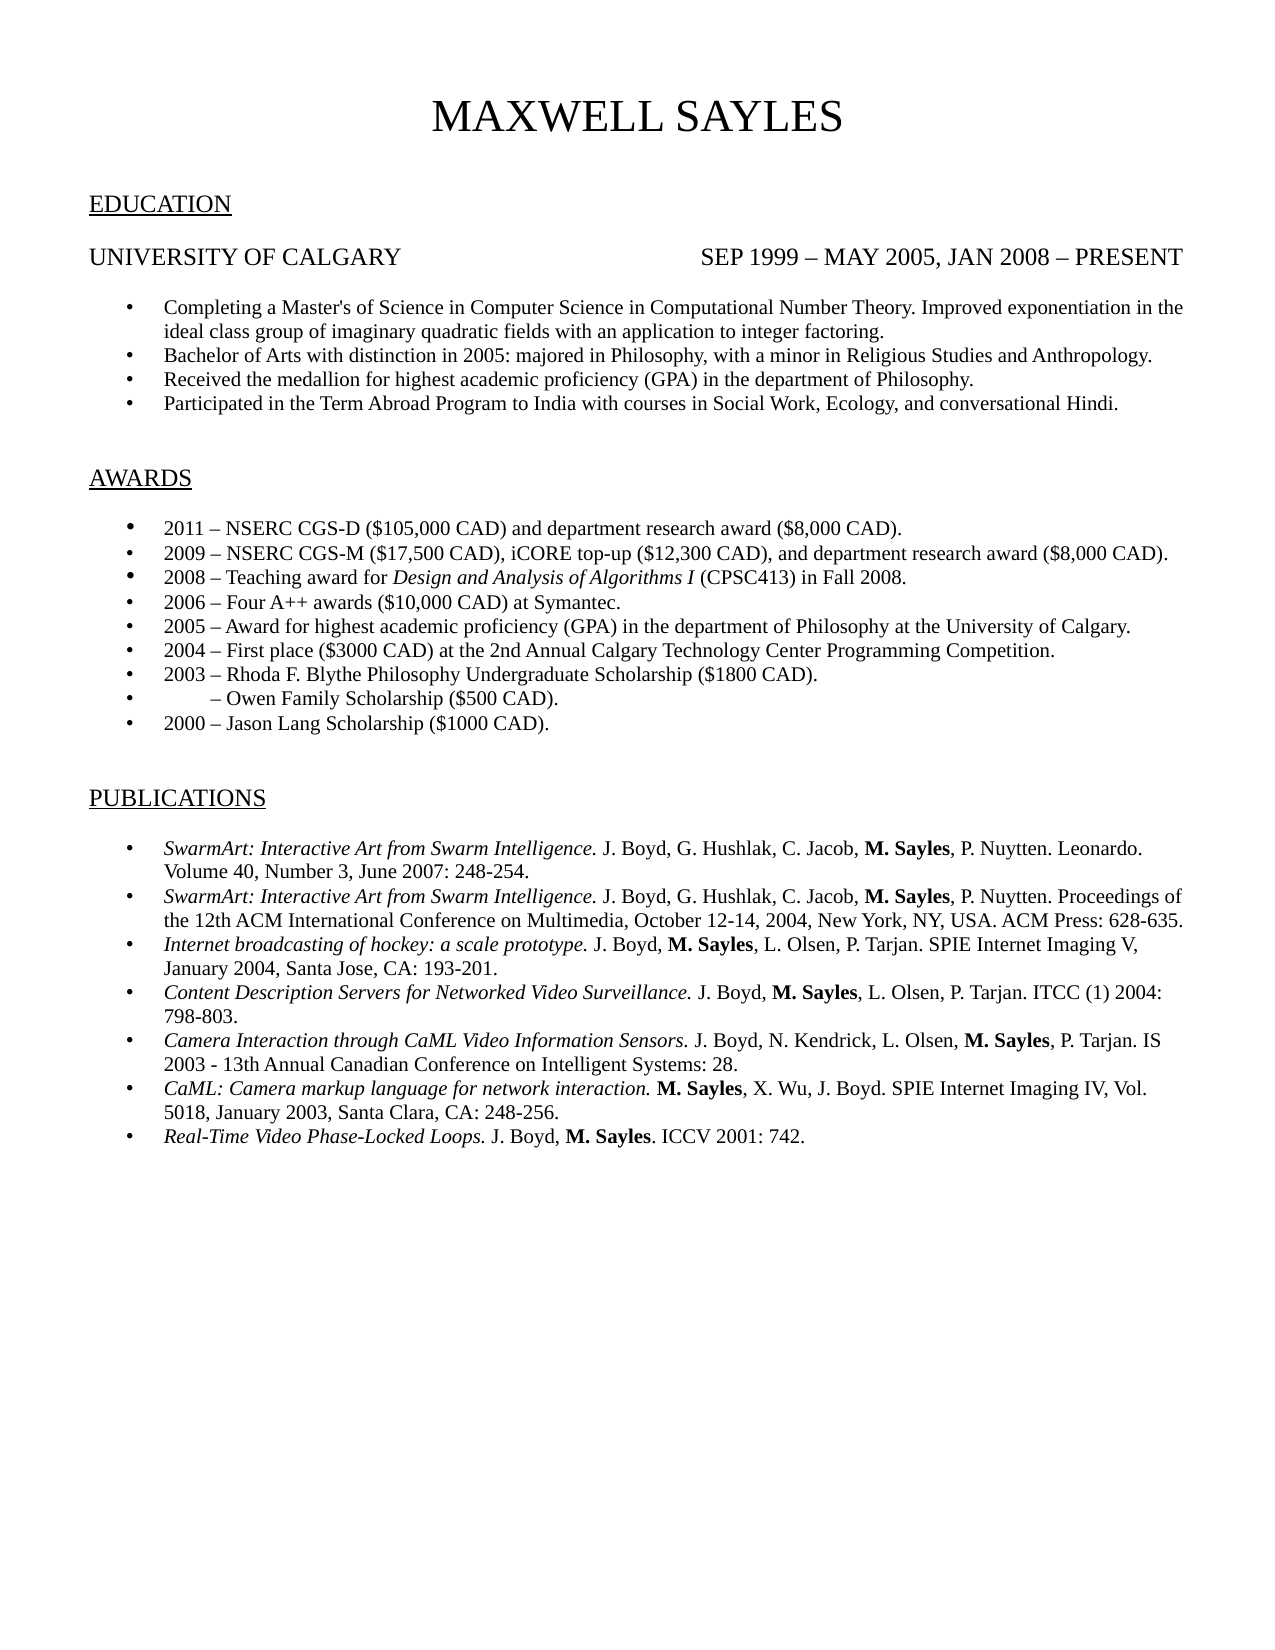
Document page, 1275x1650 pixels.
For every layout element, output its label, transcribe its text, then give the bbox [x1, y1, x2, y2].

text UNIVERSITY OF CALGARY SEP 1999 – MAY 2005, JAN 2008 – PRESENT [88, 242, 1186, 271]
list 2005 – Award for highest academic proficiency (GPA) in the department of Philosophy at the University of Calgary. [126, 614, 1186, 638]
list 2008 – Teaching award for Design and Analysis of Algorithms I (CPSC413) in Fall 2008. [126, 565, 1186, 590]
list Bachelor of Arts with distinction in 2005: majored in Philosophy, with a minor in Religious Studies and Anthropology. [126, 343, 1186, 367]
list 2004 – First place ($3000 CAD) at the 2nd Annual Calgary Technology Center Programming Competition. [126, 638, 1186, 662]
list 2006 – Four A++ awards ($10,000 CAD) at Symantec. [126, 590, 1186, 614]
list Camera Interaction through CaML Video Information Sensors. J. Boyd, N. Kendrick, L. Olsen, M. Sayles, P. Tarjan. IS 2003 - 13th Annual Canadian Conference on Intelligent Systems: 28. [126, 1028, 1186, 1076]
text EDUCATION [88, 189, 1186, 218]
list SwarmArt: Interactive Art from Swarm Intelligence. J. Boyd, G. Hushlak, C. Jacob, M. Sayles, P. Nuytten. Proceedings of the 12th ACM International Conference on Multimedia, October 12-14, 2004, New York, NY, USA. ACM Press: 628-635. [126, 883, 1186, 932]
text MAXWELL SAYLES [88, 88, 1186, 141]
list Participated in the Term Abroad Program to India with courses in Social Work, Ecology, and conversational Hindi. [126, 391, 1186, 415]
list – Owen Family Scholarship ($500 CAD). [126, 686, 1186, 710]
list Completing a Master's of Science in Computer Science in Computational Number Theory. Improved exponentiation in the ideal class group of imaginary quadratic fields with an application to integer factoring. [126, 295, 1186, 343]
list Content Description Servers for Networked Video Surveillance. J. Boyd, M. Sayles, L. Olsen, P. Tarjan. ITCC (1) 2004: 798-803. [126, 980, 1186, 1028]
list Real-Time Video Phase-Locked Loops. J. Boyd, M. Sayles. ICCV 2001: 742. [126, 1124, 1186, 1148]
list 2000 – Jason Lang Scholarship ($1000 CAD). [126, 710, 1186, 734]
text PUBLICATIONS [88, 783, 1186, 811]
text AWARDS [88, 463, 1186, 492]
list Received the medallion for highest academic proficiency (GPA) in the department of Philosophy. [126, 367, 1186, 391]
list Internet broadcasting of hockey: a scale prototype. J. Boyd, M. Sayles, L. Olsen, P. Tarjan. SPIE Internet Imaging V, January 2004, Santa Jose, CA: 193-201. [126, 932, 1186, 980]
list CaML: Camera markup language for network interaction. M. Sayles, X. Wu, J. Boyd. SPIE Internet Imaging IV, Vol. 5018, January 2003, Santa Clara, CA: 248-256. [126, 1076, 1186, 1124]
list SwarmArt: Interactive Art from Swarm Intelligence. J. Boyd, G. Hushlak, C. Jacob, M. Sayles, P. Nuytten. Leonardo. Volume 40, Number 3, June 2007: 248-254. [126, 835, 1186, 883]
list 2011 – NSERC CGS-D ($105,000 CAD) and department research award ($8,000 CAD). [126, 516, 1186, 541]
list 2003 – Rhoda F. Blythe Philosophy Undergraduate Scholarship ($1800 CAD). [126, 662, 1186, 686]
list 2009 – NSERC CGS-M ($17,500 CAD), iCORE top-up ($12,300 CAD), and department research award ($8,000 CAD). [126, 541, 1186, 565]
